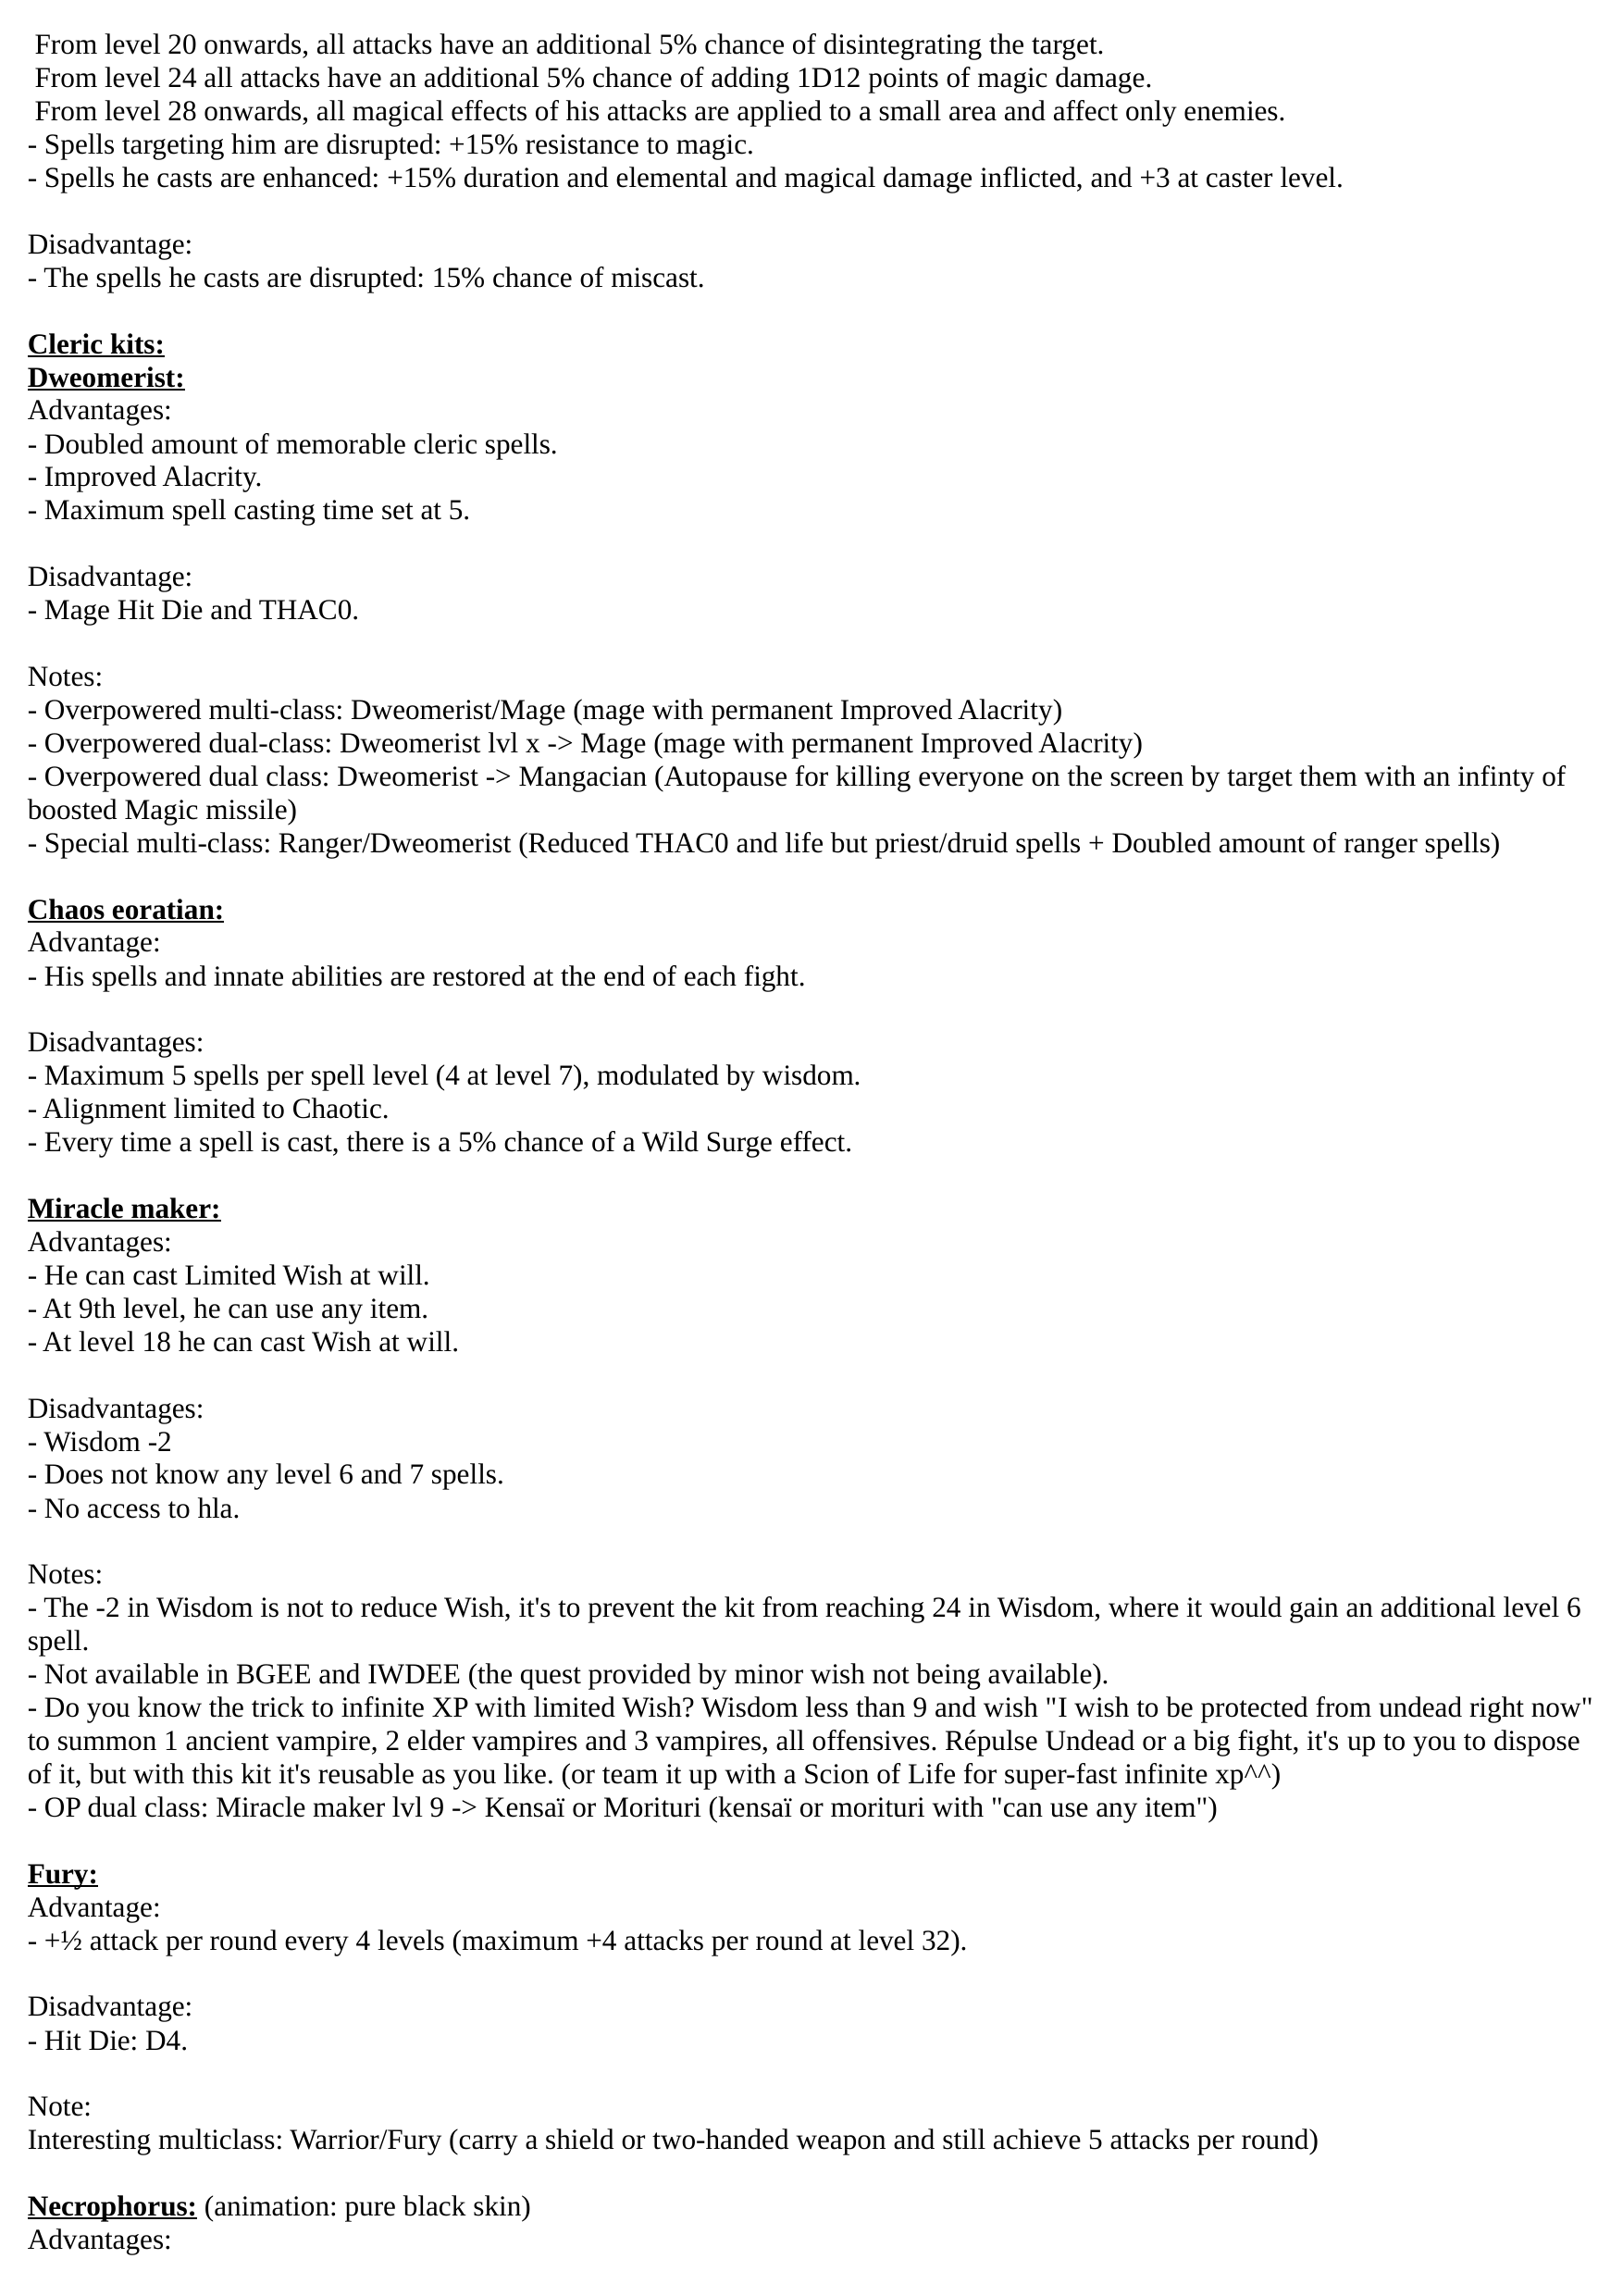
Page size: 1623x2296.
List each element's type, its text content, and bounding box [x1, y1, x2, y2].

text Advantages: [27, 2222, 1595, 2255]
text - Maximum 5 spells per spell level (4 at level 7), modulated by wisdom. [27, 1058, 1595, 1091]
text - Alignment limited to Chaotic. [27, 1091, 1595, 1124]
text - +½ attack per round every 4 levels (maximum +4 attacks per round at level 32). [27, 1923, 1595, 1956]
text - Mage Hit Die and THAC0. [27, 592, 1595, 626]
text Dweomerist: [27, 360, 1595, 393]
text From level 24 all attacks have an additional 5% chance of adding 1D12 points of magic damage. [27, 60, 1595, 93]
text From level 20 onwards, all attacks have an additional 5% chance of disintegrating the target. [27, 27, 1595, 60]
text - At level 18 he can cast Wish at will. [27, 1324, 1595, 1358]
text Notes: - The -2 in Wisdom is not to reduce Wish, it's to prevent the kit from reaching 24 in Wisdom, where it would gain an additional level 6 spell. - Not available in BGEE and IWDEE (the quest provided by minor wish not being available). [27, 1558, 1595, 1690]
text Chaos eoratian: [27, 892, 1595, 925]
text - Every time a spell is cast, there is a 5% chance of a Wild Surge effect. [27, 1124, 1595, 1158]
text Miracle maker: [27, 1191, 1595, 1224]
text - Spells targeting him are disrupted: +15% resistance to magic. [27, 127, 1595, 160]
text - Overpowered dual class: Dweomerist -> Mangacian (Autopause for killing everyone on the screen by target them with an infinty of boosted Magic missile) [27, 759, 1595, 825]
text - Wisdom -2 [27, 1424, 1595, 1458]
text Disadvantages: [27, 1391, 1595, 1424]
text Cleric kits: [27, 327, 1595, 360]
text Disadvantage: [27, 559, 1595, 592]
text - The spells he casts are disrupted: 15% chance of miscast. [27, 260, 1595, 293]
text Advantages: [27, 1224, 1595, 1258]
text - OP dual class: Miracle maker lvl 9 -> Kensaï or Morituri (kensaï or morituri with "can use any item") [27, 1790, 1595, 1823]
text - Spells he casts are enhanced: +15% duration and elemental and magical damage inflicted, and +3 at caster level. [27, 160, 1595, 193]
text - Overpowered multi-class: Dweomerist/Mage (mage with permanent Improved Alacrity) [27, 692, 1595, 726]
text Advantage: [27, 925, 1595, 959]
text Advantages: [27, 393, 1595, 427]
text Necrophorus: (animation: pure black skin) [27, 2189, 1595, 2222]
text - Doubled amount of memorable cleric spells. [27, 427, 1595, 460]
text Disadvantages: [27, 1025, 1595, 1058]
text Disadvantage: [27, 227, 1595, 260]
text - Does not know any level 6 and 7 spells. [27, 1458, 1595, 1491]
text From level 28 onwards, all magical effects of his attacks are applied to a small area and affect only enemies. [27, 93, 1595, 127]
text Note: Interesting multiclass: Warrior/Fury (carry a shield or two-handed weapon and still achieve 5 attacks per round) [27, 2090, 1595, 2155]
text - Maximum spell casting time set at 5. [27, 493, 1595, 526]
text Disadvantage: [27, 1990, 1595, 2023]
text Advantage: [27, 1890, 1595, 1923]
text - No access to hla. [27, 1491, 1595, 1524]
text - His spells and innate abilities are restored at the end of each fight. [27, 959, 1595, 992]
text Fury: [27, 1856, 1595, 1890]
text - Special multi-class: Ranger/Dweomerist (Reduced THAC0 and life but priest/druid spells + Doubled amount of ranger spells) [27, 825, 1595, 859]
text - At 9th level, he can use any item. [27, 1291, 1595, 1324]
text - He can cast Limited Wish at will. [27, 1258, 1595, 1291]
text - Hit Die: D4. [27, 2023, 1595, 2056]
text - Do you know the trick to infinite XP with limited Wish? Wisdom less than 9 and wish "I wish to be protected from undead right now" to summon 1 ancient vampire, 2 elder vampires and 3 vampires, all offensives. Répulse Undead or a big fight, it's up to you to dispose of it, but with this kit it's reusable as you like. (or team it up with a Scion of Life for super-fast infinite xp^^) [27, 1690, 1595, 1790]
text - Overpowered dual-class: Dweomerist lvl x -> Mage (mage with permanent Improved Alacrity) [27, 726, 1595, 759]
text Notes: [27, 659, 1595, 692]
text - Improved Alacrity. [27, 460, 1595, 493]
